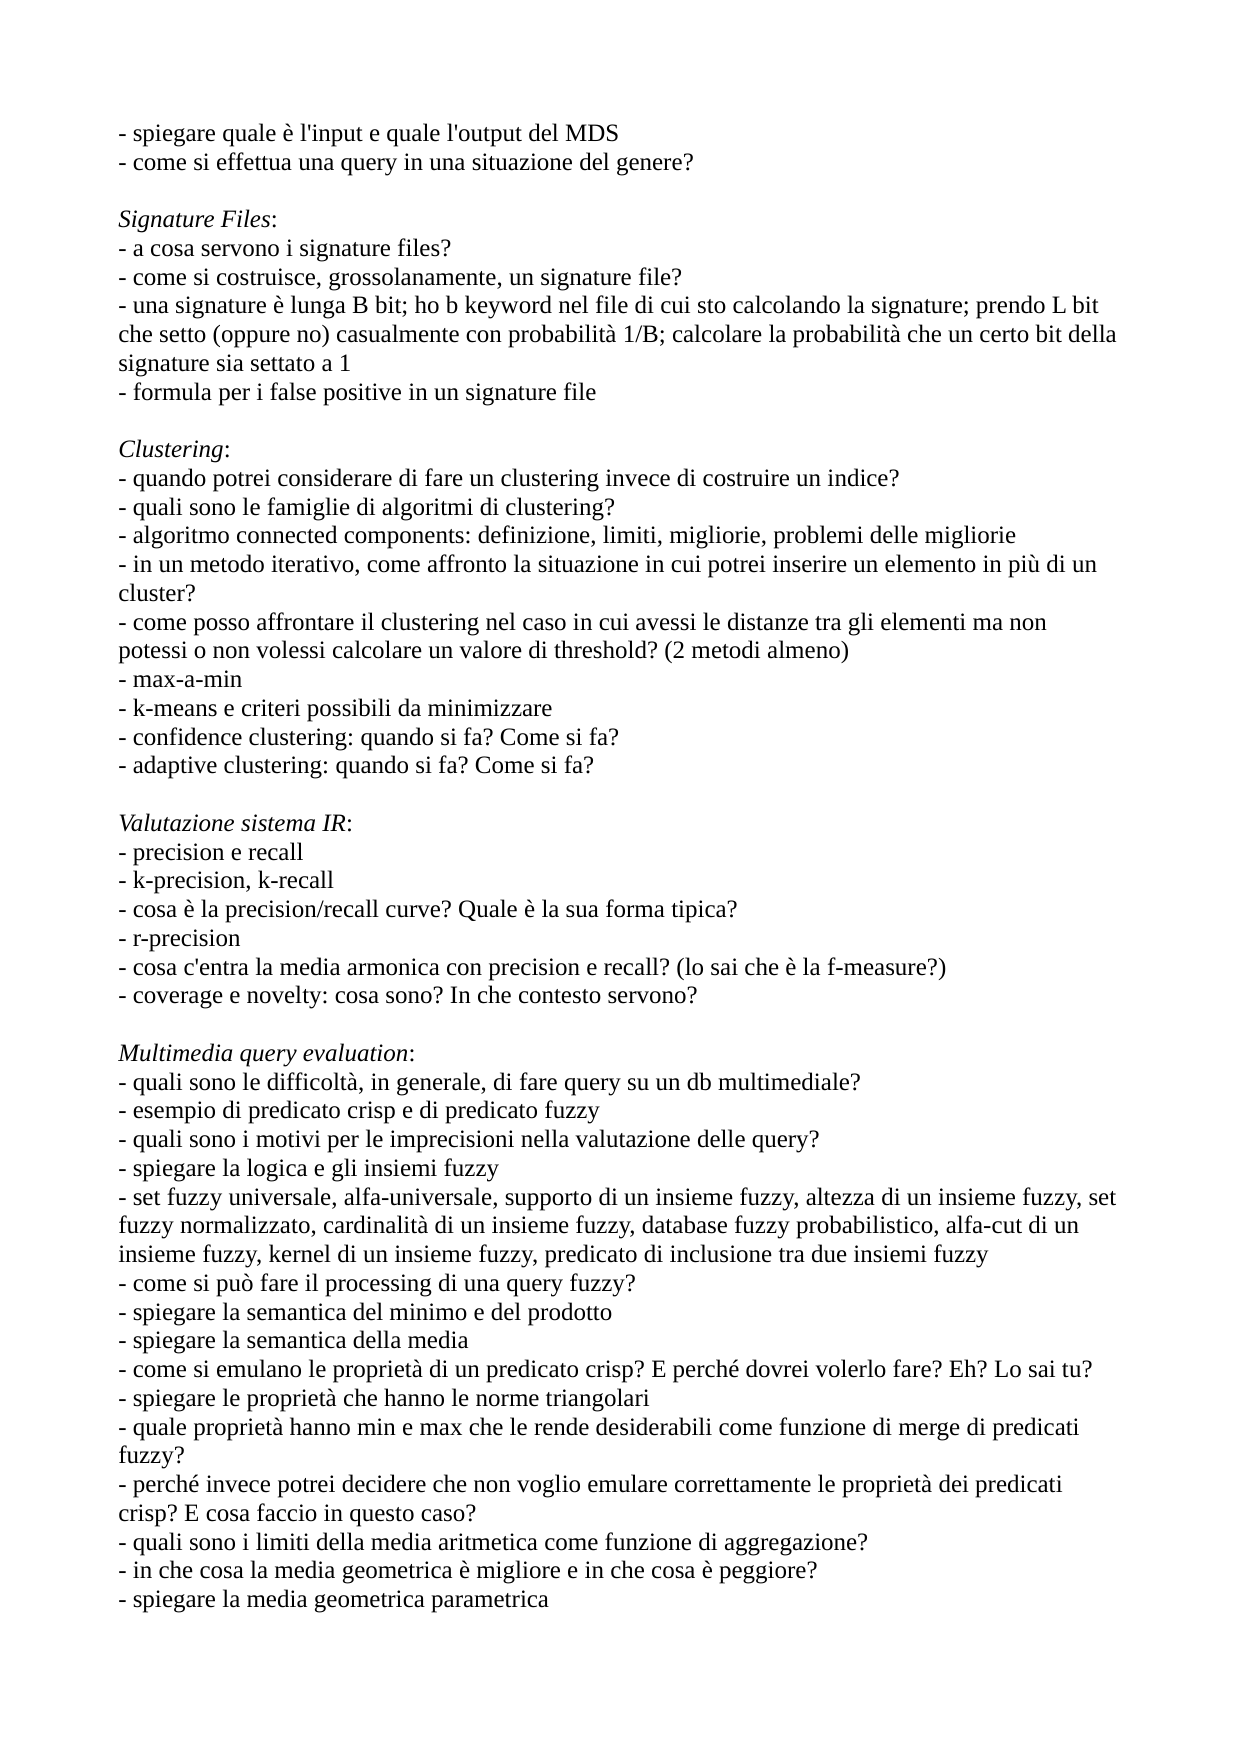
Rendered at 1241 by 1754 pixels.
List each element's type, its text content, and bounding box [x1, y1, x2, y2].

text Signature Files: [118, 204, 1122, 233]
text - cosa è la precision/recall curve? Quale è la sua forma tipica? [118, 894, 1122, 923]
text - k-precision, k-recall [118, 866, 1122, 894]
text - algoritmo connected components: definizione, limiti, migliorie, problemi delle migliorie [118, 521, 1122, 549]
text - formula per i false positive in un signature file [118, 377, 1122, 406]
text - quale proprietà hanno min e max che le rende desiderabili come funzione di merge di predicati fuzzy? [118, 1412, 1122, 1469]
text Clustering: [118, 434, 1122, 463]
text - spiegare la logica e gli insiemi fuzzy [118, 1153, 1122, 1182]
text - cosa c'entra la media armonica con precision e recall? (lo sai che è la f-measure?) [118, 952, 1122, 981]
text - in un metodo iterativo, come affronto la situazione in cui potrei inserire un elemento in più di un cluster? [118, 549, 1122, 607]
text - una signature è lunga B bit; ho b keyword nel file di cui sto calcolando la signature; prendo L bit che setto (oppure no) casualmente con probabilità 1/B; calcolare la probabilità che un certo bit della signature sia settato a 1 [118, 291, 1122, 377]
text - precision e recall [118, 837, 1122, 866]
text - come si emulano le proprietà di un predicato crisp? E perché dovrei volerlo fare? Eh? Lo sai tu? [118, 1354, 1122, 1383]
text - quali sono i limiti della media aritmetica come funzione di aggregazione? [118, 1527, 1122, 1556]
text - come si può fare il processing di una query fuzzy? [118, 1268, 1122, 1297]
text - spiegare la semantica della media [118, 1326, 1122, 1354]
text - adaptive clustering: quando si fa? Come si fa? [118, 751, 1122, 779]
text - spiegare quale è l'input e quale l'output del MDS [118, 118, 1122, 147]
text - spiegare la semantica del minimo e del prodotto [118, 1297, 1122, 1326]
text Multimedia query evaluation: [118, 1038, 1122, 1067]
text Valutazione sistema IR: [118, 808, 1122, 837]
text - quali sono le difficoltà, in generale, di fare query su un db multimediale? [118, 1067, 1122, 1096]
text - spiegare le proprietà che hanno le norme triangolari [118, 1383, 1122, 1412]
text - k-means e criteri possibili da minimizzare [118, 693, 1122, 722]
text - a cosa servono i signature files? [118, 233, 1122, 262]
text - set fuzzy universale, alfa-universale, supporto di un insieme fuzzy, altezza di un insieme fuzzy, set fuzzy normalizzato, cardinalità di un insieme fuzzy, database fuzzy probabilistico, alfa-cut di un insieme fuzzy, kernel di un insieme fuzzy, predicato di inclusione tra due insiemi fuzzy [118, 1182, 1122, 1268]
text - max-a-min [118, 664, 1122, 693]
text - spiegare la media geometrica parametrica [118, 1584, 1122, 1613]
text - in che cosa la media geometrica è migliore e in che cosa è peggiore? [118, 1556, 1122, 1584]
text - come posso affrontare il clustering nel caso in cui avessi le distanze tra gli elementi ma non potessi o non volessi calcolare un valore di threshold? (2 metodi almeno) [118, 607, 1122, 664]
text - quali sono i motivi per le imprecisioni nella valutazione delle query? [118, 1124, 1122, 1153]
text - come si effettua una query in una situazione del genere? [118, 147, 1122, 176]
text - quali sono le famiglie di algoritmi di clustering? [118, 492, 1122, 521]
text - quando potrei considerare di fare un clustering invece di costruire un indice? [118, 463, 1122, 492]
text - confidence clustering: quando si fa? Come si fa? [118, 722, 1122, 751]
text - esempio di predicato crisp e di predicato fuzzy [118, 1096, 1122, 1124]
text - r-precision [118, 923, 1122, 952]
text - perché invece potrei decidere che non voglio emulare correttamente le proprietà dei predicati crisp? E cosa faccio in questo caso? [118, 1469, 1122, 1527]
text - come si costruisce, grossolanamente, un signature file? [118, 262, 1122, 291]
text - coverage e novelty: cosa sono? In che contesto servono? [118, 981, 1122, 1009]
